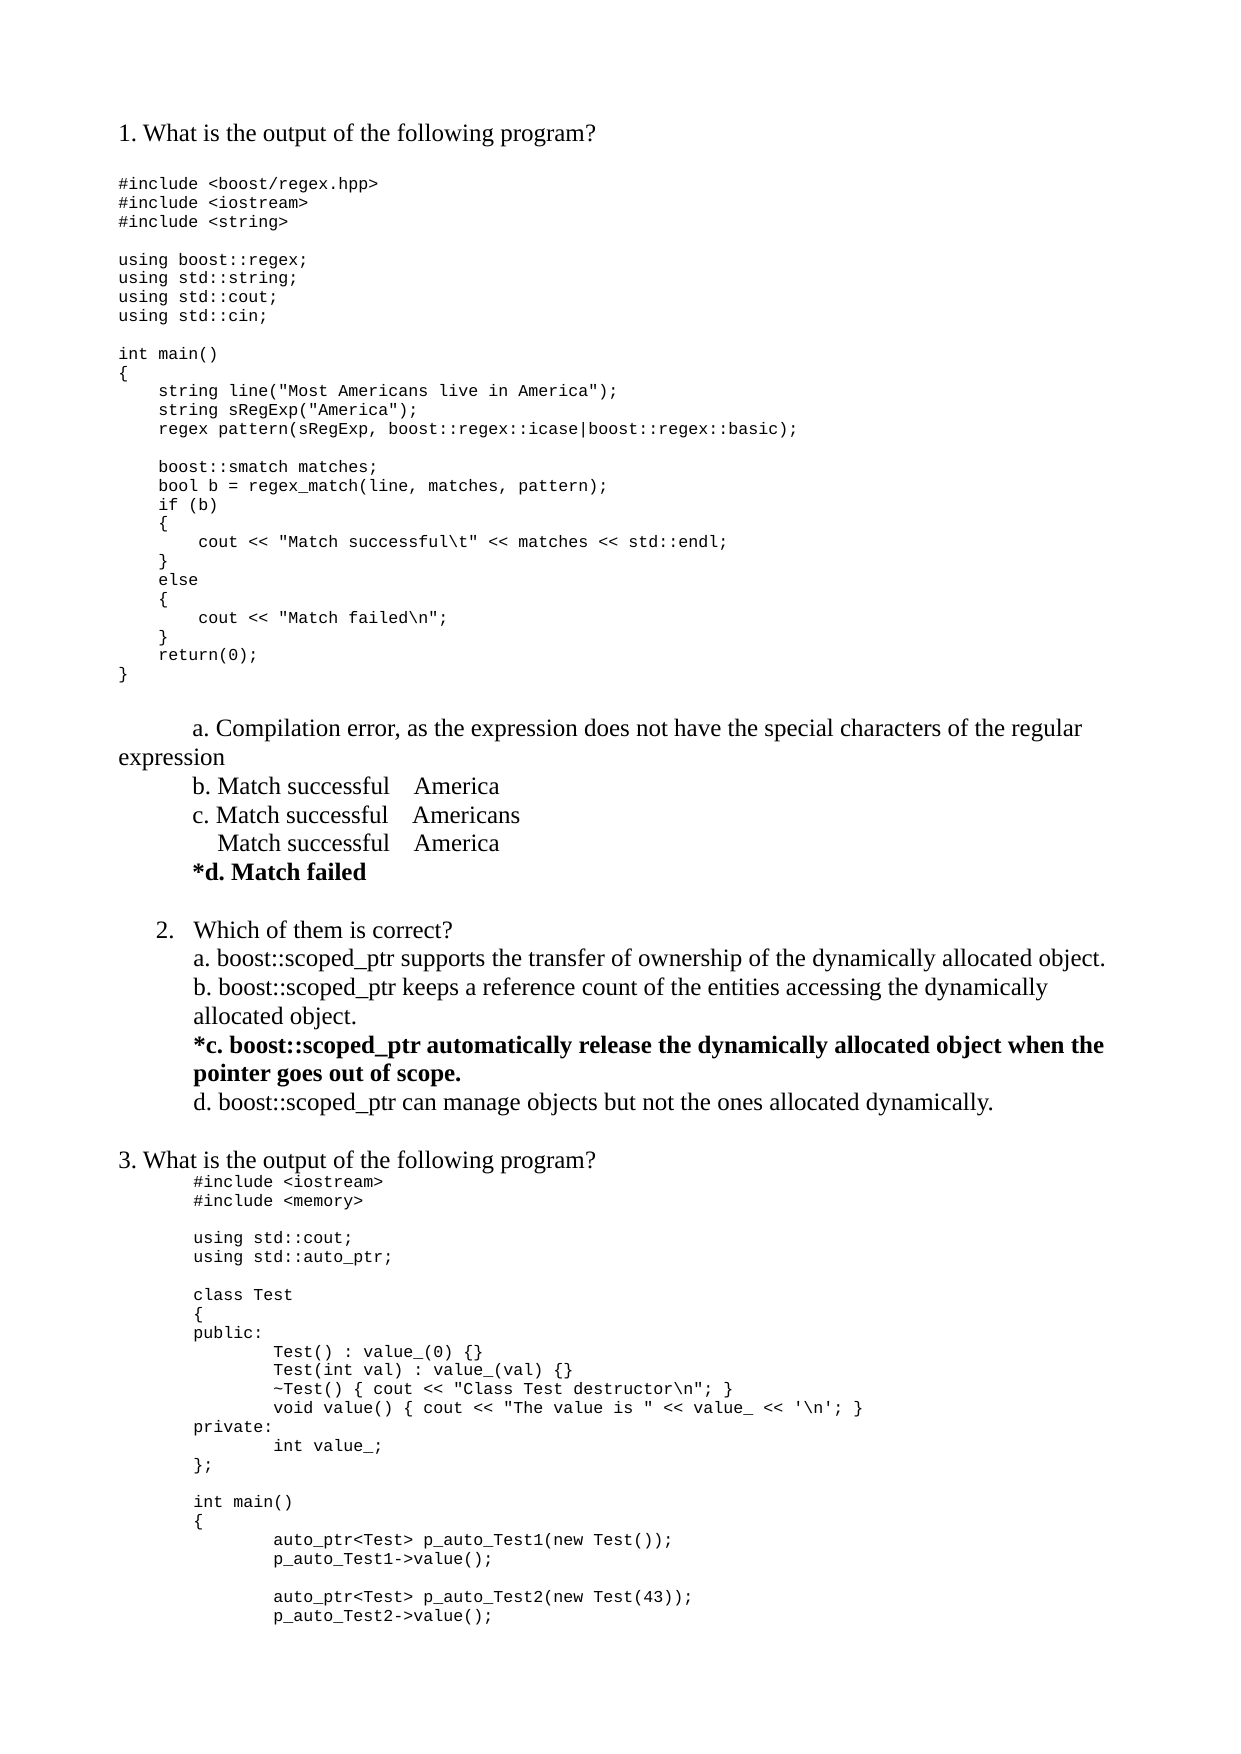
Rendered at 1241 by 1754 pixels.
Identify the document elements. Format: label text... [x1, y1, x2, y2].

list p_auto_Test1->value(); [156, 1551, 1122, 1569]
text using std::cout; [118, 289, 1122, 308]
text string line("Most Americans live in America"); [118, 383, 1122, 402]
text else [118, 572, 1122, 590]
list Test(int val) : value_(val) {} [156, 1362, 1122, 1381]
text #include <boost/regex.hpp> [118, 176, 1122, 194]
list int main() [156, 1494, 1122, 1513]
list }; [156, 1456, 1122, 1475]
list ~Test() { cout << "Class Test destructor\n"; } [156, 1381, 1122, 1400]
list int value_; [156, 1437, 1122, 1456]
text using boost::regex; [118, 251, 1122, 270]
list #include <iostream> [156, 1173, 1122, 1192]
text { [118, 515, 1122, 534]
list private: [156, 1418, 1122, 1437]
text Match successful America [118, 828, 1122, 857]
text 1. What is the output of the following program? [118, 118, 1122, 147]
text #include <string> [118, 213, 1122, 232]
list *c. boost::scoped_ptr automatically release the dynamically allocated object when the pointer goes out of scope. [156, 1030, 1122, 1087]
list Which of them is correct? [156, 915, 1122, 943]
list public: [156, 1324, 1122, 1343]
list using std::cout; [156, 1230, 1122, 1249]
text #include <iostream> [118, 194, 1122, 213]
text { [118, 364, 1122, 383]
list a. boost::scoped_ptr supports the transfer of ownership of the dynamically allocated object. [156, 943, 1122, 972]
list p_auto_Test2->value(); [156, 1607, 1122, 1626]
text *d. Match failed [118, 857, 1122, 886]
text cout << "Match failed\n"; [118, 609, 1122, 628]
text a. Compilation error, as the expression does not have the special characters of the regular expression [118, 713, 1122, 771]
text if (b) [118, 496, 1122, 515]
list { [156, 1513, 1122, 1532]
text } [118, 628, 1122, 647]
list using std::auto_ptr; [156, 1249, 1122, 1268]
text bool b = regex_match(line, matches, pattern); [118, 477, 1122, 496]
list class Test [156, 1287, 1122, 1305]
text boost::smatch matches; [118, 458, 1122, 477]
list Test() : value_(0) {} [156, 1343, 1122, 1362]
list b. boost::scoped_ptr keeps a reference count of the entities accessing the dynamically allocated object. [156, 972, 1122, 1030]
text 3. What is the output of the following program? [118, 1145, 1122, 1173]
text cout << "Match successful\t" << matches << std::endl; [118, 534, 1122, 553]
list auto_ptr<Test> p_auto_Test1(new Test()); [156, 1532, 1122, 1551]
text } [118, 553, 1122, 572]
text string sRegExp("America"); [118, 402, 1122, 421]
text return(0); [118, 647, 1122, 666]
text using std::cin; [118, 308, 1122, 326]
text regex pattern(sRegExp, boost::regex::icase|boost::regex::basic); [118, 421, 1122, 439]
list #include <memory> [156, 1192, 1122, 1211]
list auto_ptr<Test> p_auto_Test2(new Test(43)); [156, 1588, 1122, 1607]
text c. Match successful Americans [118, 800, 1122, 828]
list { [156, 1305, 1122, 1324]
text using std::string; [118, 270, 1122, 289]
text } [118, 666, 1122, 685]
text { [118, 590, 1122, 609]
text int main() [118, 345, 1122, 364]
list void value() { cout << "The value is " << value_ << '\n'; } [156, 1400, 1122, 1418]
text b. Match successful America [118, 771, 1122, 800]
list d. boost::scoped_ptr can manage objects but not the ones allocated dynamically. [156, 1087, 1122, 1116]
